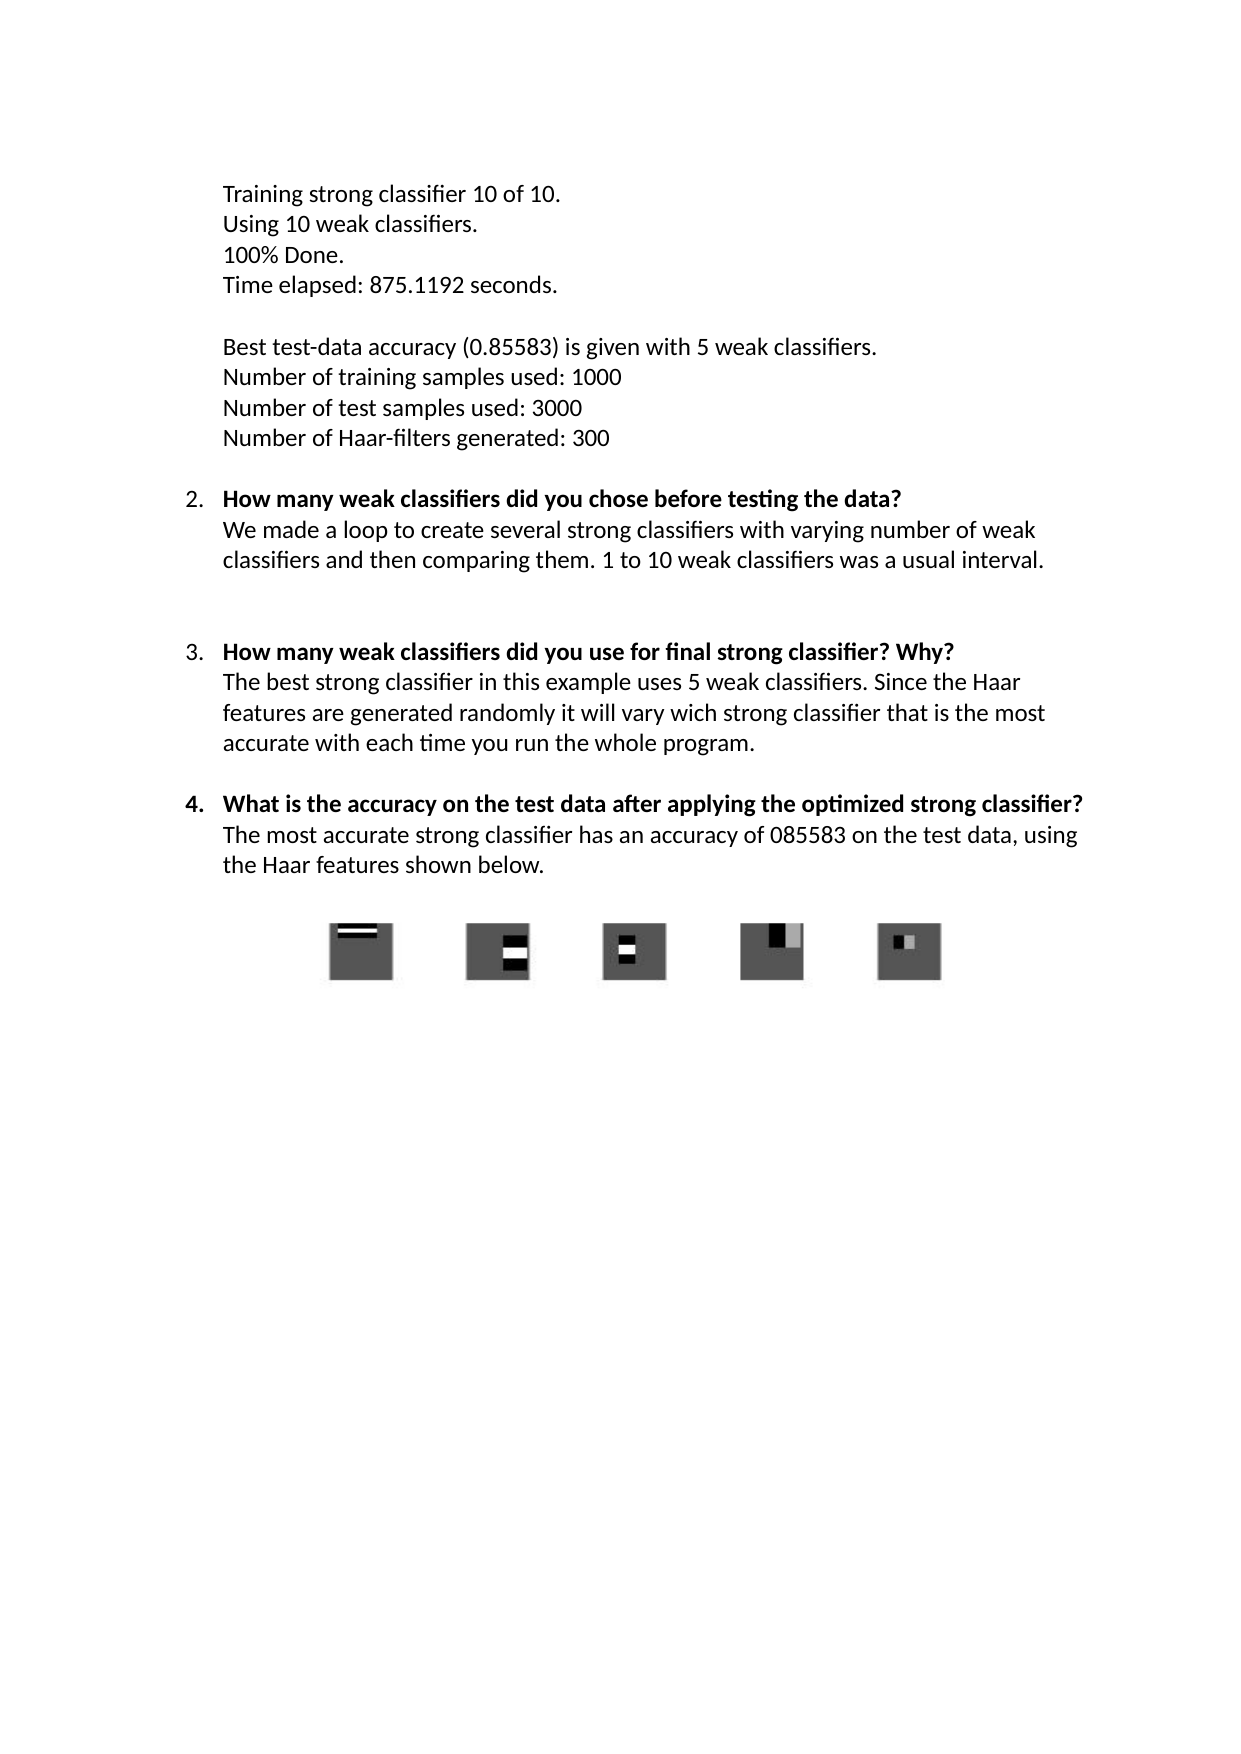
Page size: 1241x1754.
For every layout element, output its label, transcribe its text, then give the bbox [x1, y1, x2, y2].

list Training strong classifier 10 of 10. [223, 178, 1093, 209]
list Best test-data accuracy (0.85583) is given with 5 weak classifiers. [223, 331, 1093, 361]
list 100% Done. [223, 239, 1093, 270]
list What is the accuracy on the test data after applying the optimized strong classifier? [185, 788, 1093, 819]
list How many weak classifiers did you use for final strong classifier? Why? The best strong classifier in this example uses 5 weak classifiers. Since the Haar features are generated randomly it will vary wich strong classifier that is the most accurate with each time you run the whole program. [185, 636, 1093, 758]
list Time elapsed: 875.1192 seconds. [223, 270, 1093, 300]
list The most accurate strong classifier has an accuracy of 085583 on the test data, using the Haar features shown below. [223, 819, 1093, 880]
list Number of test samples used: 3000 [223, 392, 1093, 422]
list How many weak classifiers did you chose before testing the data? We made a loop to create several strong classifiers with varying number of weak classifiers and then comparing them. 1 to 10 weak classifiers was a usual interval. [185, 483, 1093, 575]
list Using 10 weak classifiers. [223, 209, 1093, 239]
list Number of training samples used: 1000 [223, 361, 1093, 392]
picture [200, 880, 1040, 1051]
list Number of Haar-filters generated: 300 [223, 422, 1093, 453]
